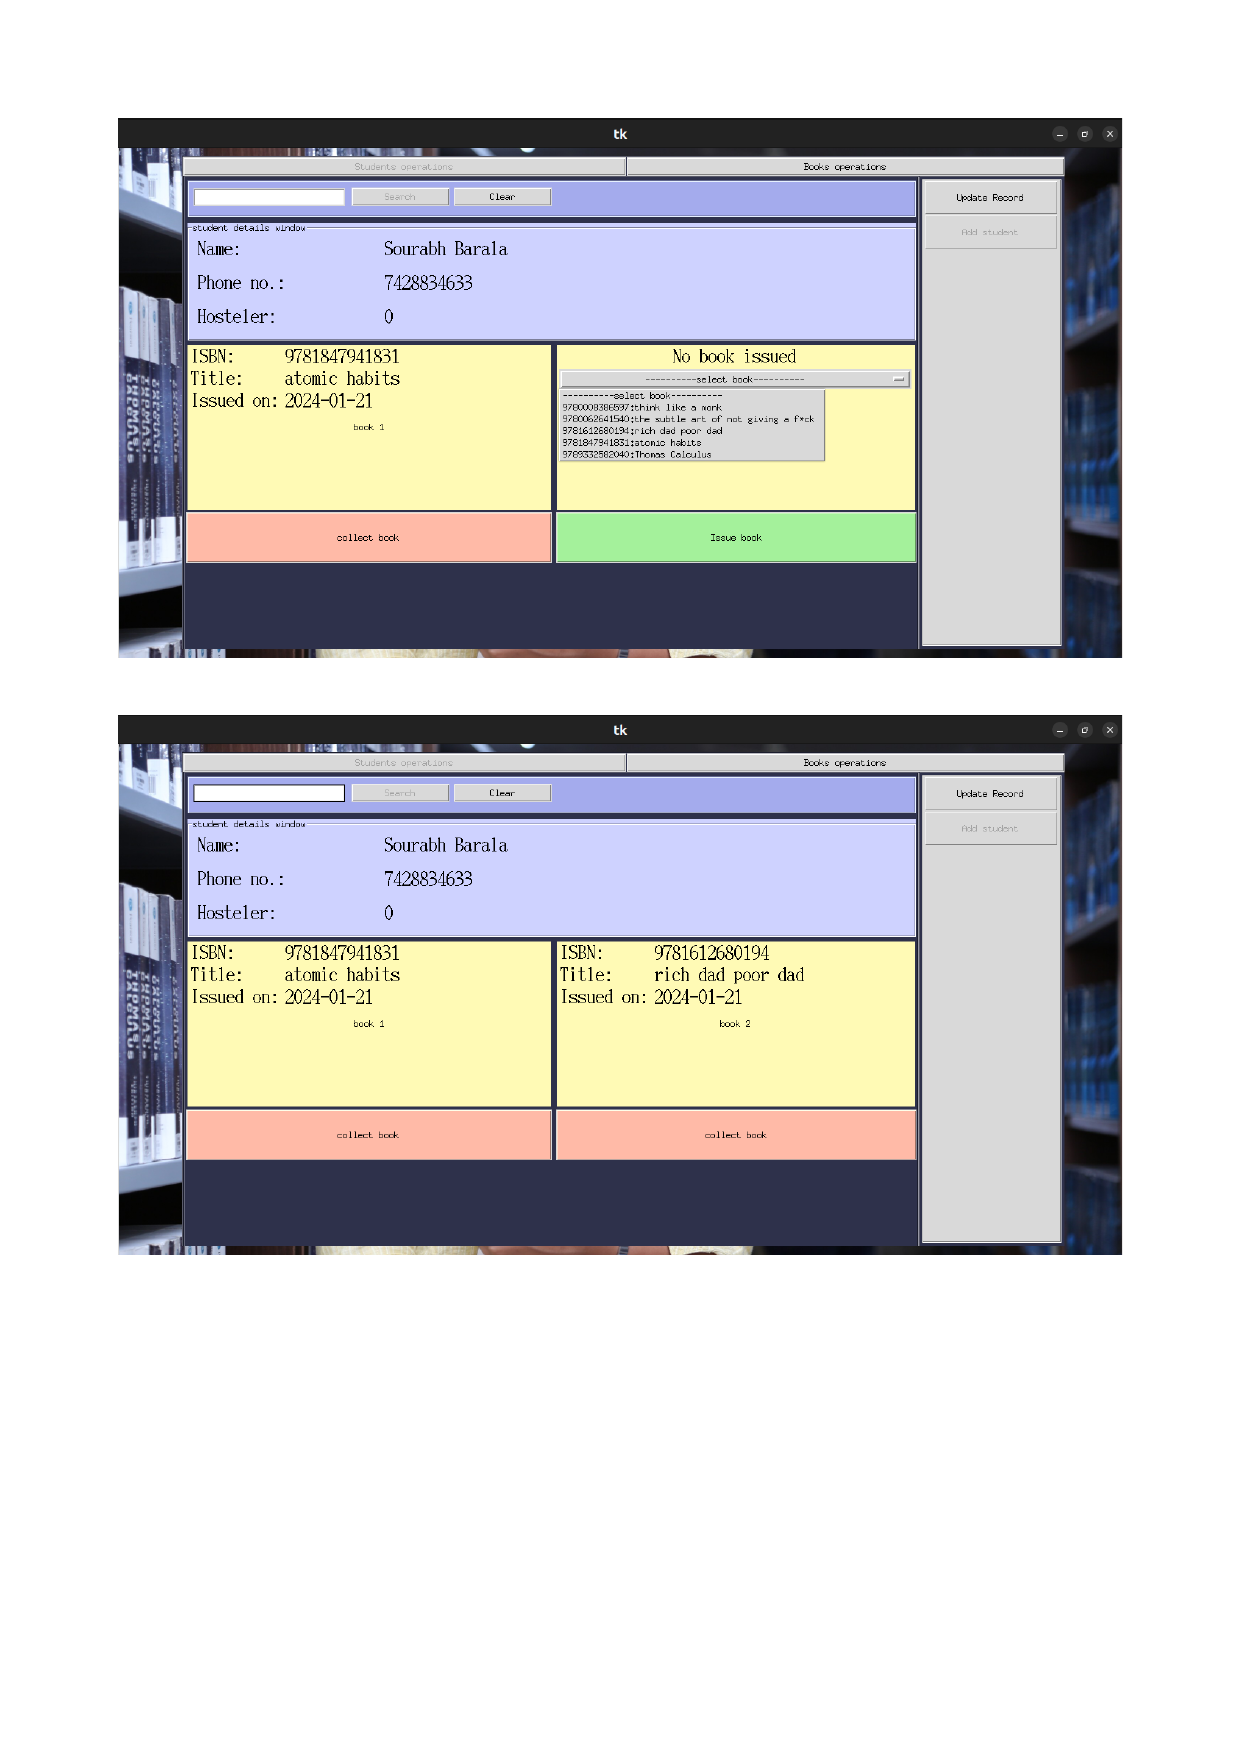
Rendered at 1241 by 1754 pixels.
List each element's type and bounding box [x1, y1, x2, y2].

picture [118, 118, 1123, 658]
picture [118, 715, 1123, 1255]
